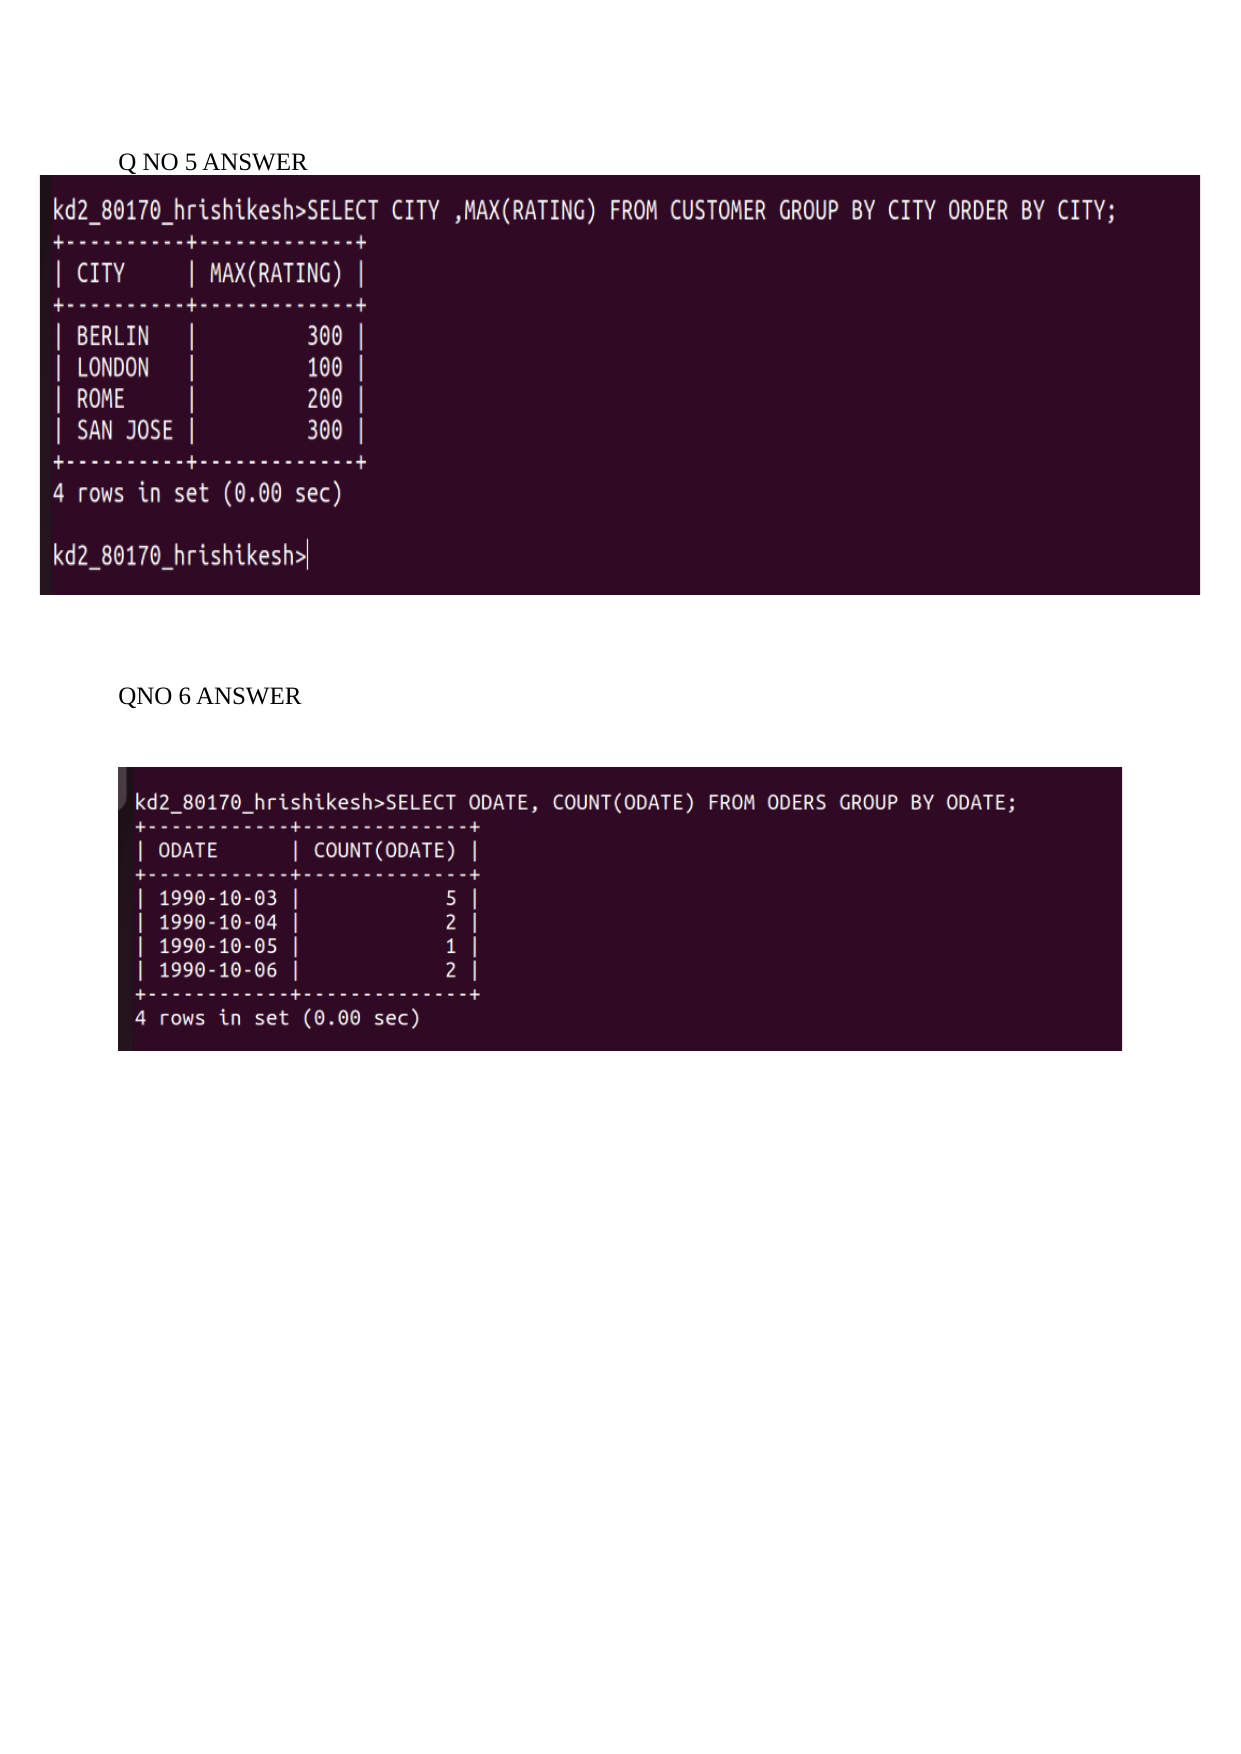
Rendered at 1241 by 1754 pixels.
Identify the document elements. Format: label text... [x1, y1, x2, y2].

picture [39, 175, 1201, 595]
text QNO 6 ANSWER [118, 681, 1122, 710]
text Q NO 5 ANSWER [118, 147, 1122, 175]
picture [118, 767, 1123, 1051]
